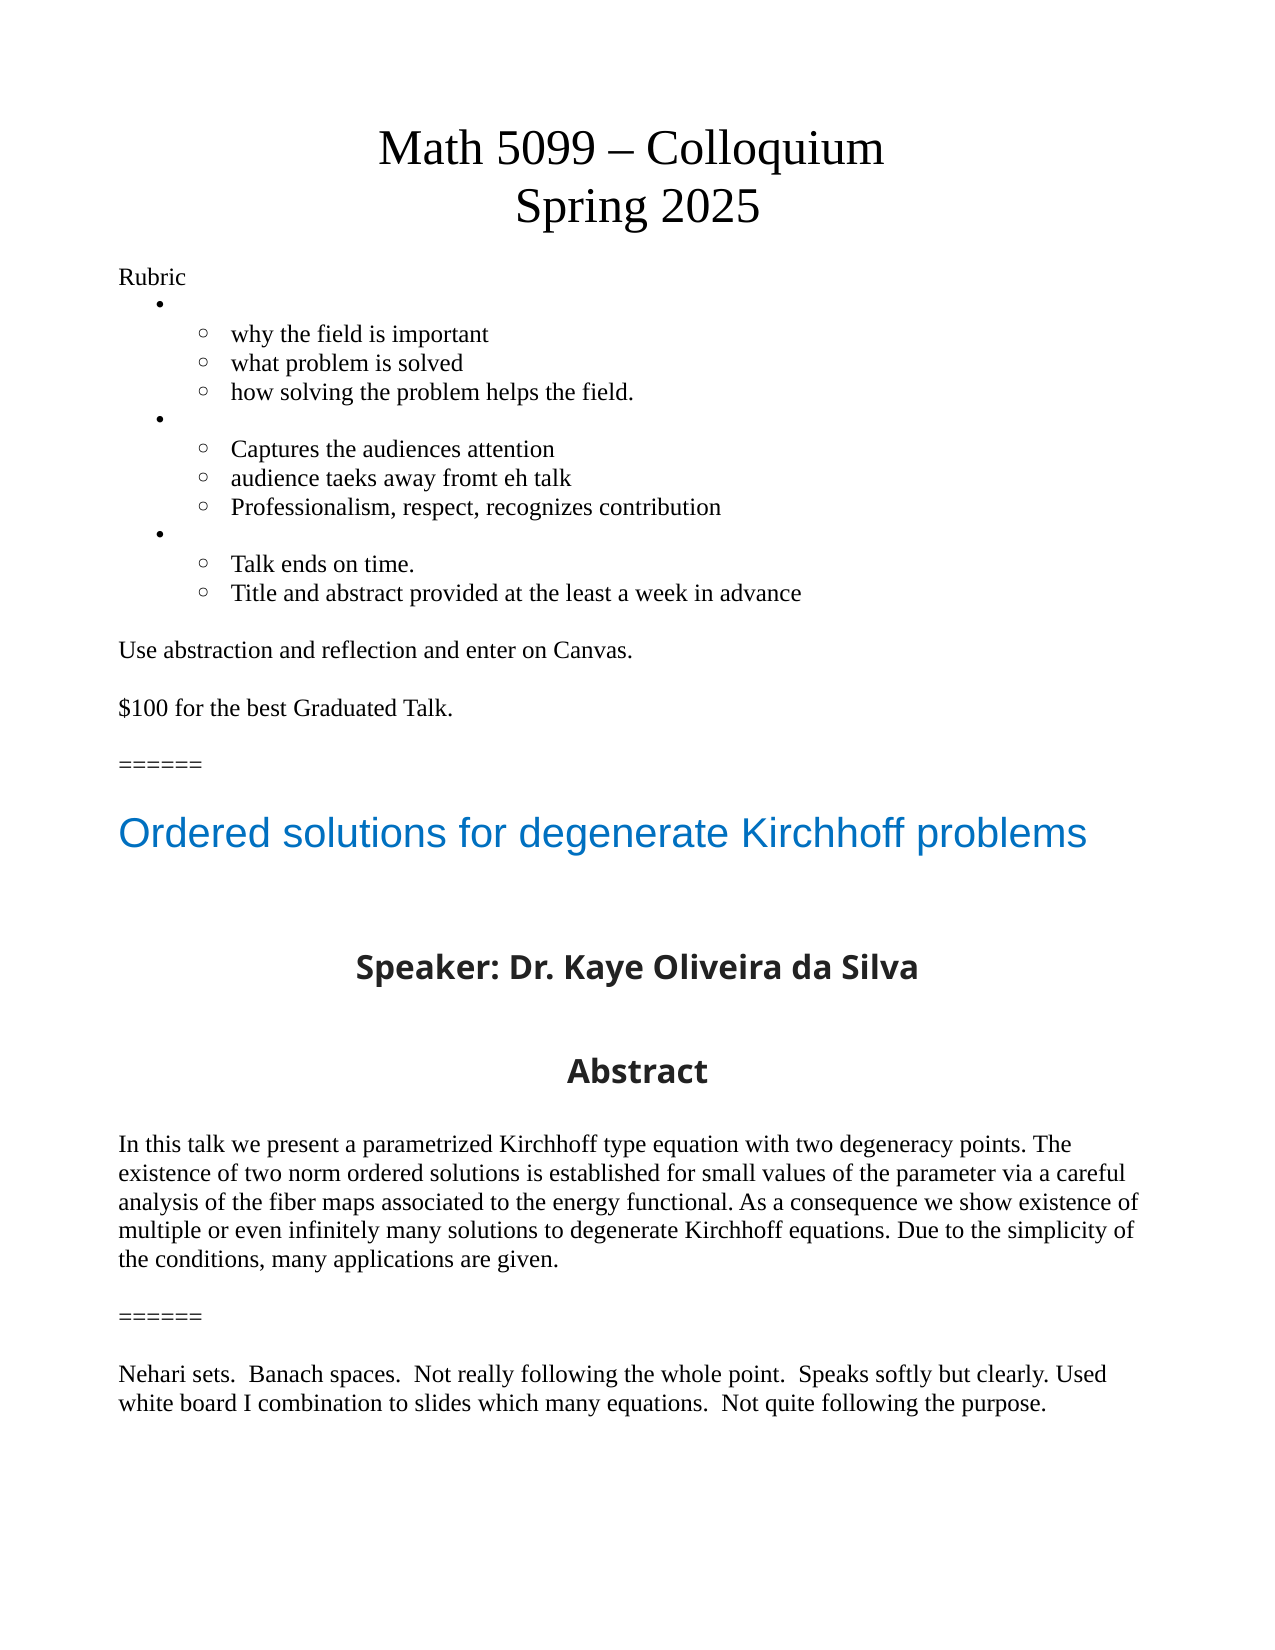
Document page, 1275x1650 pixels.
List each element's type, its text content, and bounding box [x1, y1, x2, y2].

text $100 for the best Graduated Talk. [118, 693, 1157, 722]
text Spring 2025 [118, 176, 1157, 233]
text Math 5099 – Colloquium [118, 118, 1157, 176]
text Abstract [118, 1048, 1157, 1094]
text ====== [118, 1302, 1157, 1330]
list Professionalism, respect, recognizes contribution [193, 492, 1157, 521]
text ====== [118, 751, 1157, 779]
text In this talk we present a parametrized Kirchhoff type equation with two degeneracy points. The existence of two norm ordered solutions is established for small values of the parameter via a careful analysis of the fiber maps associated to the energy functional. As a consequence we show existence of multiple or even infinitely many solutions to degenerate Kirchhoff equations. Due to the simplicity of the conditions, many applications are given. [118, 1129, 1157, 1273]
text Nehari sets. Banach spaces. Not really following the whole point. Speaks softly but clearly. Used white board I combination to slides which many equations. Not quite following the purpose. [118, 1359, 1157, 1417]
list what problem is solved [193, 348, 1157, 377]
text Rubric [118, 262, 1157, 291]
text Use abstraction and reflection and enter on Canvas. [118, 636, 1157, 664]
list how solving the problem helps the field. [193, 377, 1157, 406]
text Speaker: Dr. Kaye Oliveira da Silva [118, 944, 1157, 989]
list Captures the audiences attention [193, 434, 1157, 463]
list audience taeks away fromt eh talk [193, 463, 1157, 492]
list Talk ends on time. [193, 549, 1157, 578]
text Ordered solutions for degenerate Kirchhoff problems [118, 808, 1157, 856]
list Title and abstract provided at the least a week in advance [193, 578, 1157, 607]
list why the field is important [193, 319, 1157, 348]
